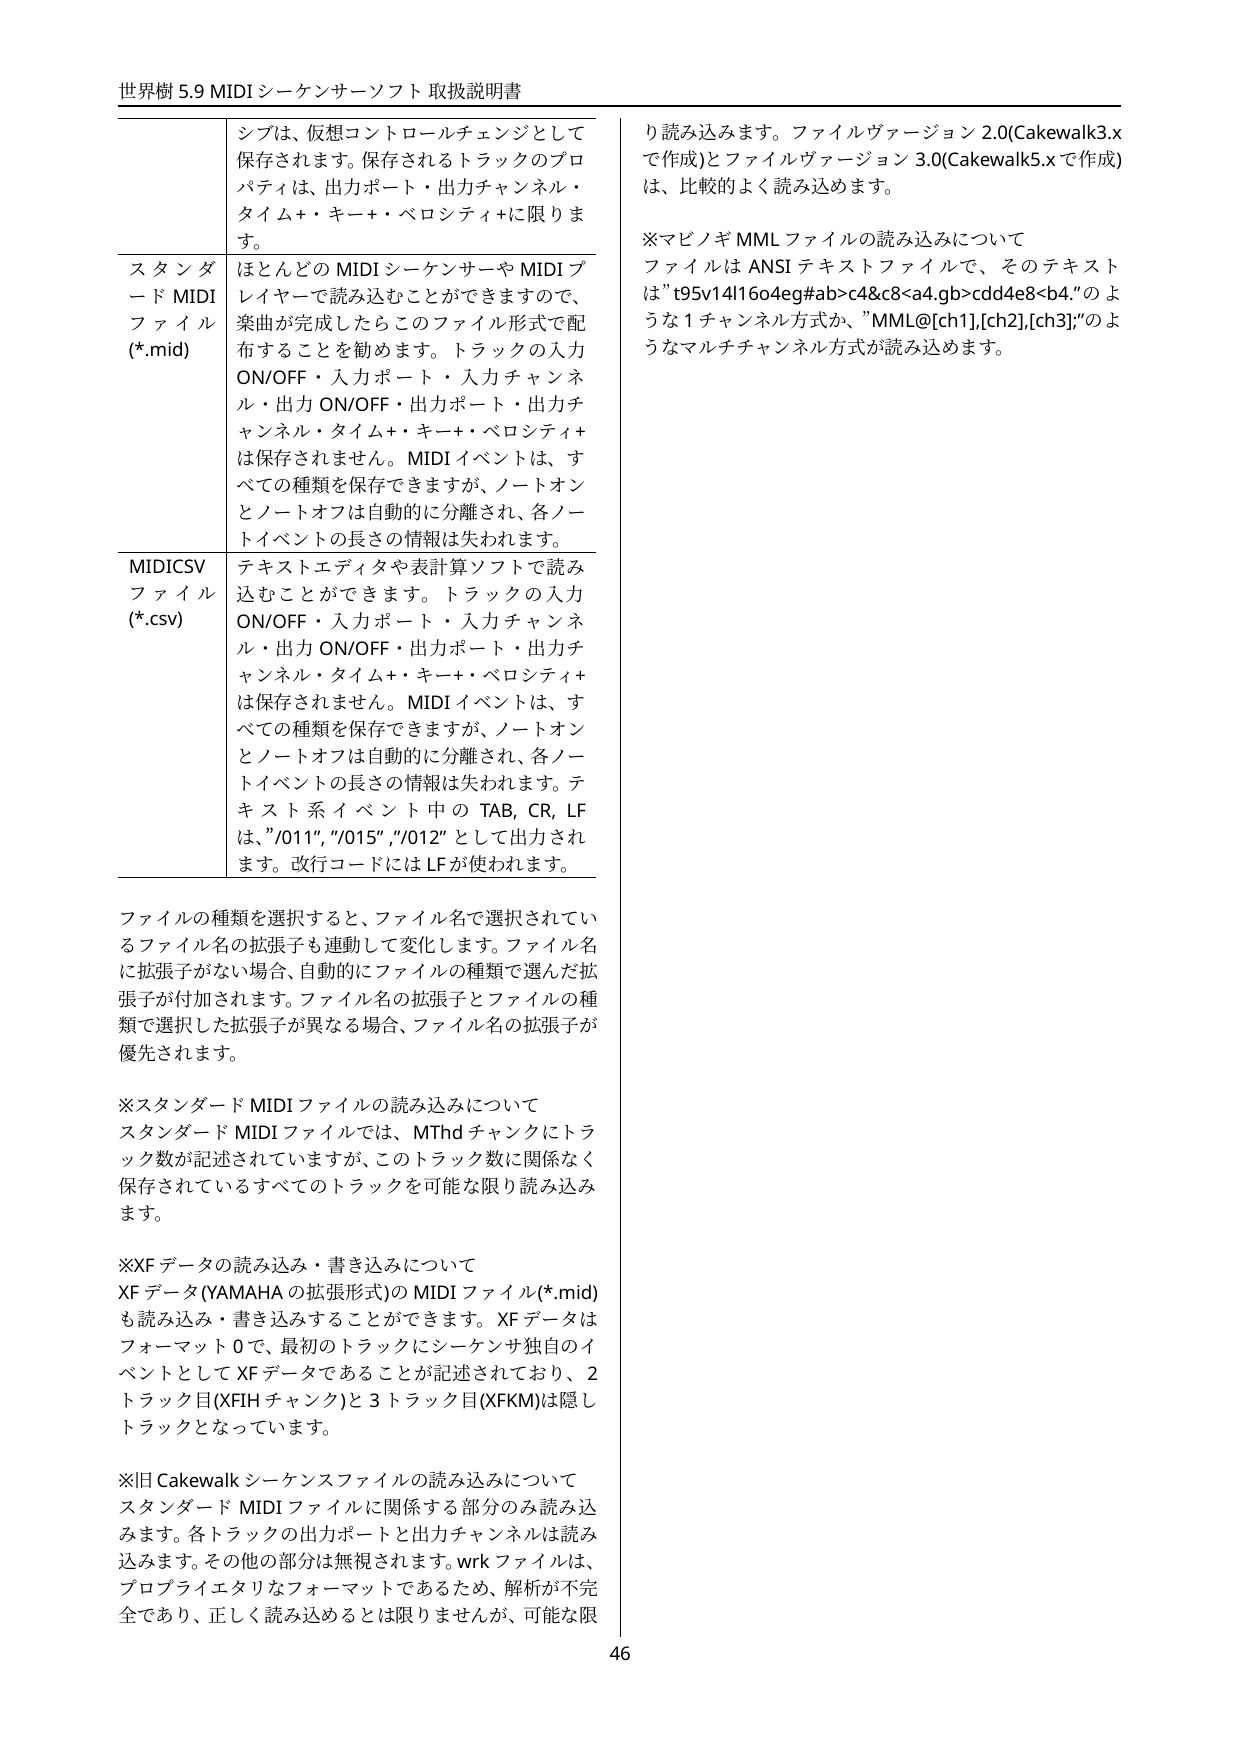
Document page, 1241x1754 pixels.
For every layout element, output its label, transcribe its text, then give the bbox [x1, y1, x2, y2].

text スタンダードMIDIファイルに関係する部分のみ読み込みます。各トラックの出力ポートと出力チャンネルは読み込みます。その他の部分は無視されます。wrkファイルは、プロプライエタリなフォーマットであるため、解析が不完全であり、正しく読み込めるとは限りませんが、可能な限り読み込みます。ファイルヴァージョン2.0(Cakewalk3.xで作成)とファイルヴァージョン3.0(Cakewalk5.xで作成)は、比較的よく読み込めます。 [642, 118, 1122, 199]
text ファイルはANSIテキストファイルで、そのテキストは”t95v14l16o4eg#ab>c4&c8<a4.gb>cdd4e8<b4.”のような1チャンネル方式か、”MML@[ch1],[ch2],[ch3];”のようなマルチチャンネル方式が読み込めます。 [642, 252, 1122, 359]
table_cell ほとんどのMIDIシーケンサーやMIDIプレイヤーで読み込むことができますので、楽曲が完成したらこのファイル形式で配布することを勧めます。トラックの入力ON/OFF・入力ポート・入力チャンネル・出力ON/OFF・出力ポート・出力チャンネル・タイム+・キー+・ベロシティ+は保存されません。MIDIイベントは、すべての種類を保存できますが、ノートオンとノートオフは自動的に分離され、各ノートイベントの長さの情報は失われます。 [227, 255, 596, 552]
text ※マビノギMMLファイルの読み込みについて [642, 224, 1122, 252]
text ※XFデータの読み込み・書き込みについて [118, 1251, 598, 1278]
table_cell シブは、仮想コントロールチェンジとして保存されます。保存されるトラックのプロパティは、出力ポート・出力チャンネル・タイム+・キー+・ベロシティ+に限ります。 [227, 119, 596, 254]
text スタンダードMIDIファイルに関係する部分のみ読み込みます。各トラックの出力ポートと出力チャンネルは読み込みます。その他の部分は無視されます。wrkファイルは、プロプライエタリなフォーマットであるため、解析が不完全であり、正しく読み込めるとは限りませんが、可能な限り読み込みます。ファイルヴァージョン2.0(Cakewalk3.xで作成)とファイルヴァージョン3.0(Cakewalk5.xで作成)は、比較的よく読み込めます。 [118, 1493, 598, 1627]
table_cell MIDICSVファイル(*.csv) [118, 553, 226, 877]
table_cell [118, 119, 226, 254]
text ※旧Cakewalkシーケンスファイルの読み込みについて [118, 1466, 598, 1493]
text ※スタンダードMIDIファイルの読み込みについて [118, 1091, 598, 1118]
table_cell スタンダードMIDIファイル(*.mid) [118, 255, 226, 552]
text XFデータ(YAMAHAの拡張形式)のMIDIファイル(*.mid)も読み込み・書き込みすることができます。XFデータはフォーマット0で、最初のトラックにシーケンサ独自のイベントとしてXFデータであることが記述されており、2トラック目(XFIHチャンク)と3トラック目(XFKM)は隠しトラックとなっています。 [118, 1278, 598, 1440]
text ファイルの種類を選択すると、ファイル名で選択されているファイル名の拡張子も連動して変化します。ファイル名に拡張子がない場合、自動的にファイルの種類で選んだ拡張子が付加されます。ファイル名の拡張子とファイルの種類で選択した拡張子が異なる場合、ファイル名の拡張子が優先されます。 [118, 903, 598, 1065]
text スタンダードMIDIファイルでは、MThdチャンクにトラック数が記述されていますが、このトラック数に関係なく、保存されているすべてのトラックを可能な限り読み込みます。 [118, 1118, 598, 1226]
table_cell テキストエディタや表計算ソフトで読み込むことができます。トラックの入力ON/OFF・入力ポート・入力チャンネル・出力ON/OFF・出力ポート・出力チャンネル・タイム+・キー+・ベロシティ+は保存されません。MIDIイベントは、すべての種類を保存できますが、ノートオンとノートオフは自動的に分離され、各ノートイベントの長さの情報は失われます。テキスト系イベント中のTAB, CR, LF は、”/011”, ”/015” ,”/012” として出力されます。改行コードにはLFが使われます。 [227, 553, 596, 877]
